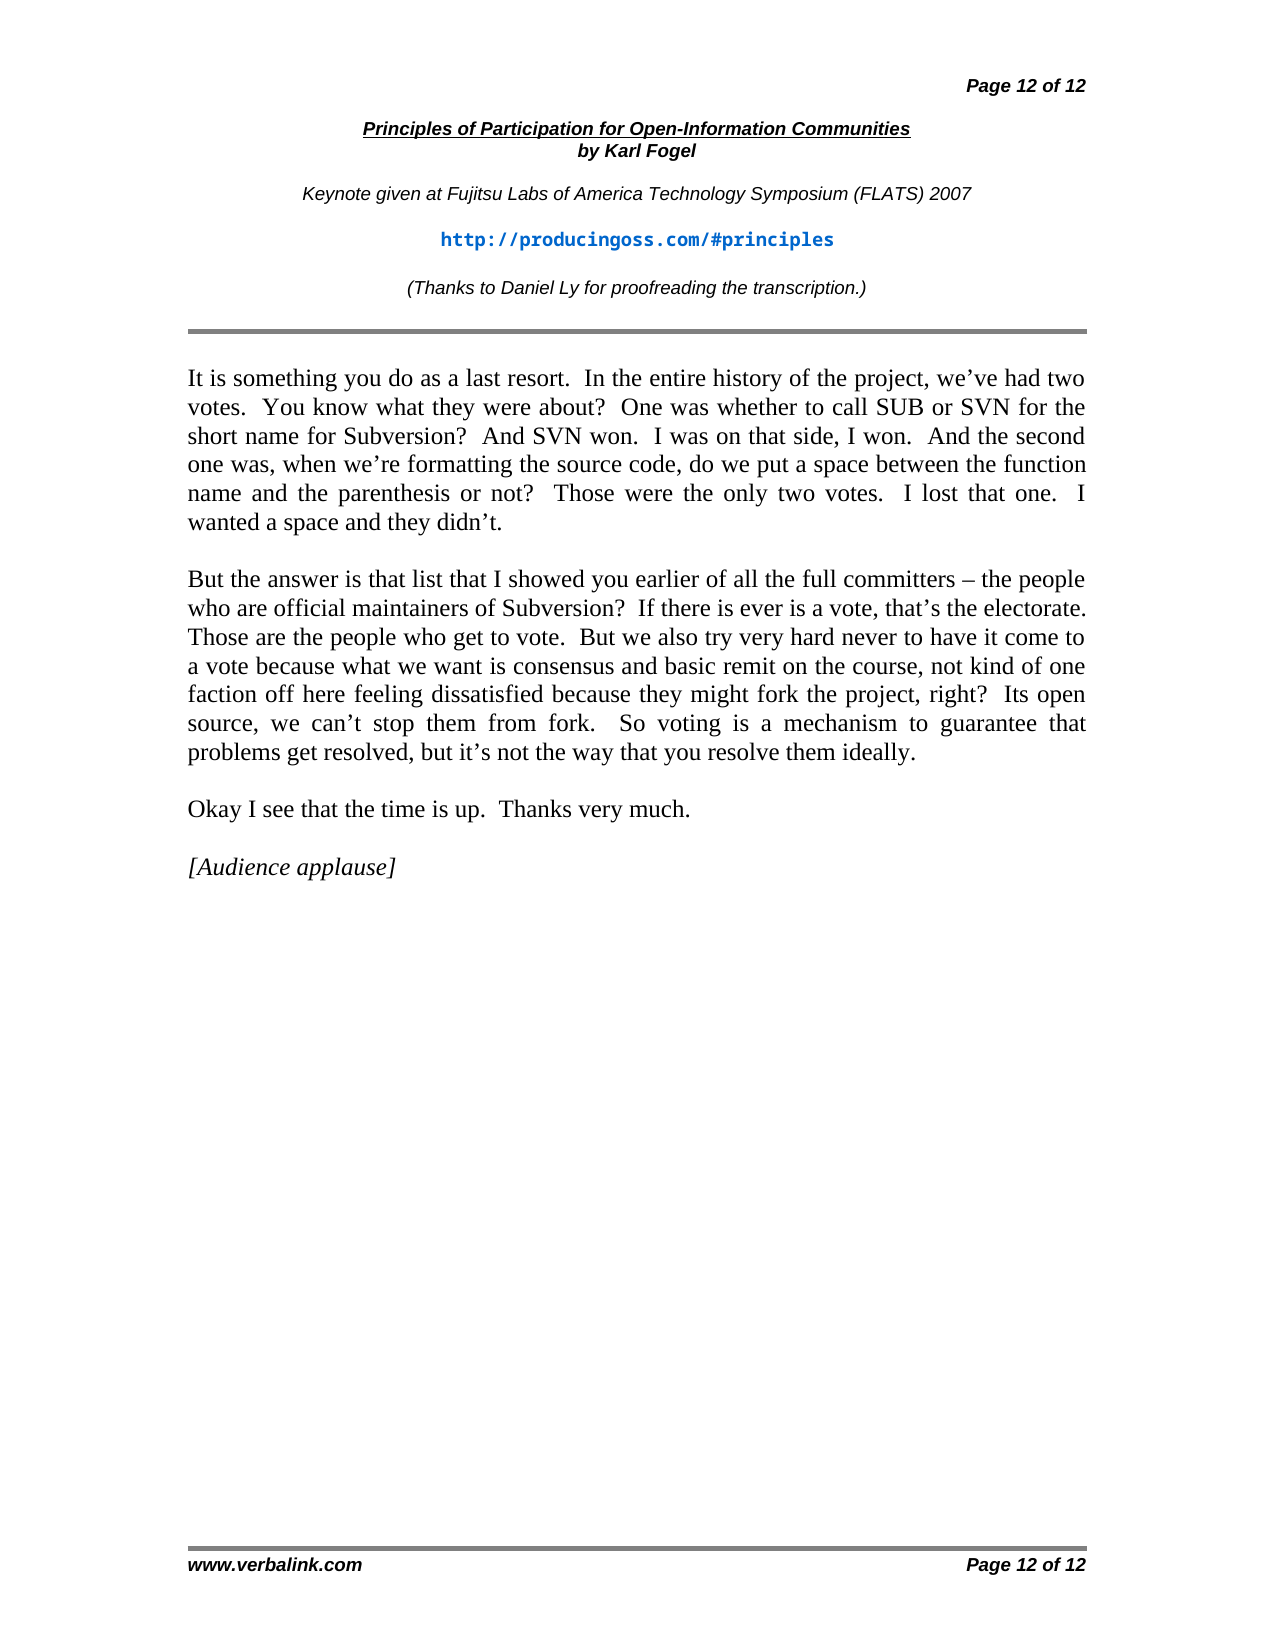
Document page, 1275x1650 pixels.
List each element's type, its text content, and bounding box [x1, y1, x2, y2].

text It is something you do as a last resort. In the entire history of the project, we’ve had two votes. You know what they were about? One was whether to call SUB or SVN for the short name for Subversion? And SVN won. I was on that side, I won. And the second one was, when we’re formatting the source code, do we put a space between the function name and the parenthesis or not? Those were the only two votes. I lost that one. I wanted a space and they didn’t. [187, 363, 1087, 536]
text Okay I see that the time is up. Thanks very much. [187, 794, 1087, 823]
text But the answer is that list that I showed you earlier of all the full committers – the people who are official maintainers of Subversion? If there is ever is a vote, that’s the electorate. Those are the people who get to vote. But we also try very hard never to have it come to a vote because what we want is consensus and basic remit on the course, not kind of one faction off here feeling dissatisfied because they might fork the project, right? Its open source, we can’t stop them from fork. So voting is a mechanism to guarantee that problems get resolved, but it’s not the way that you resolve them ideally. [187, 564, 1087, 766]
text [Audience applause] [187, 852, 1087, 881]
